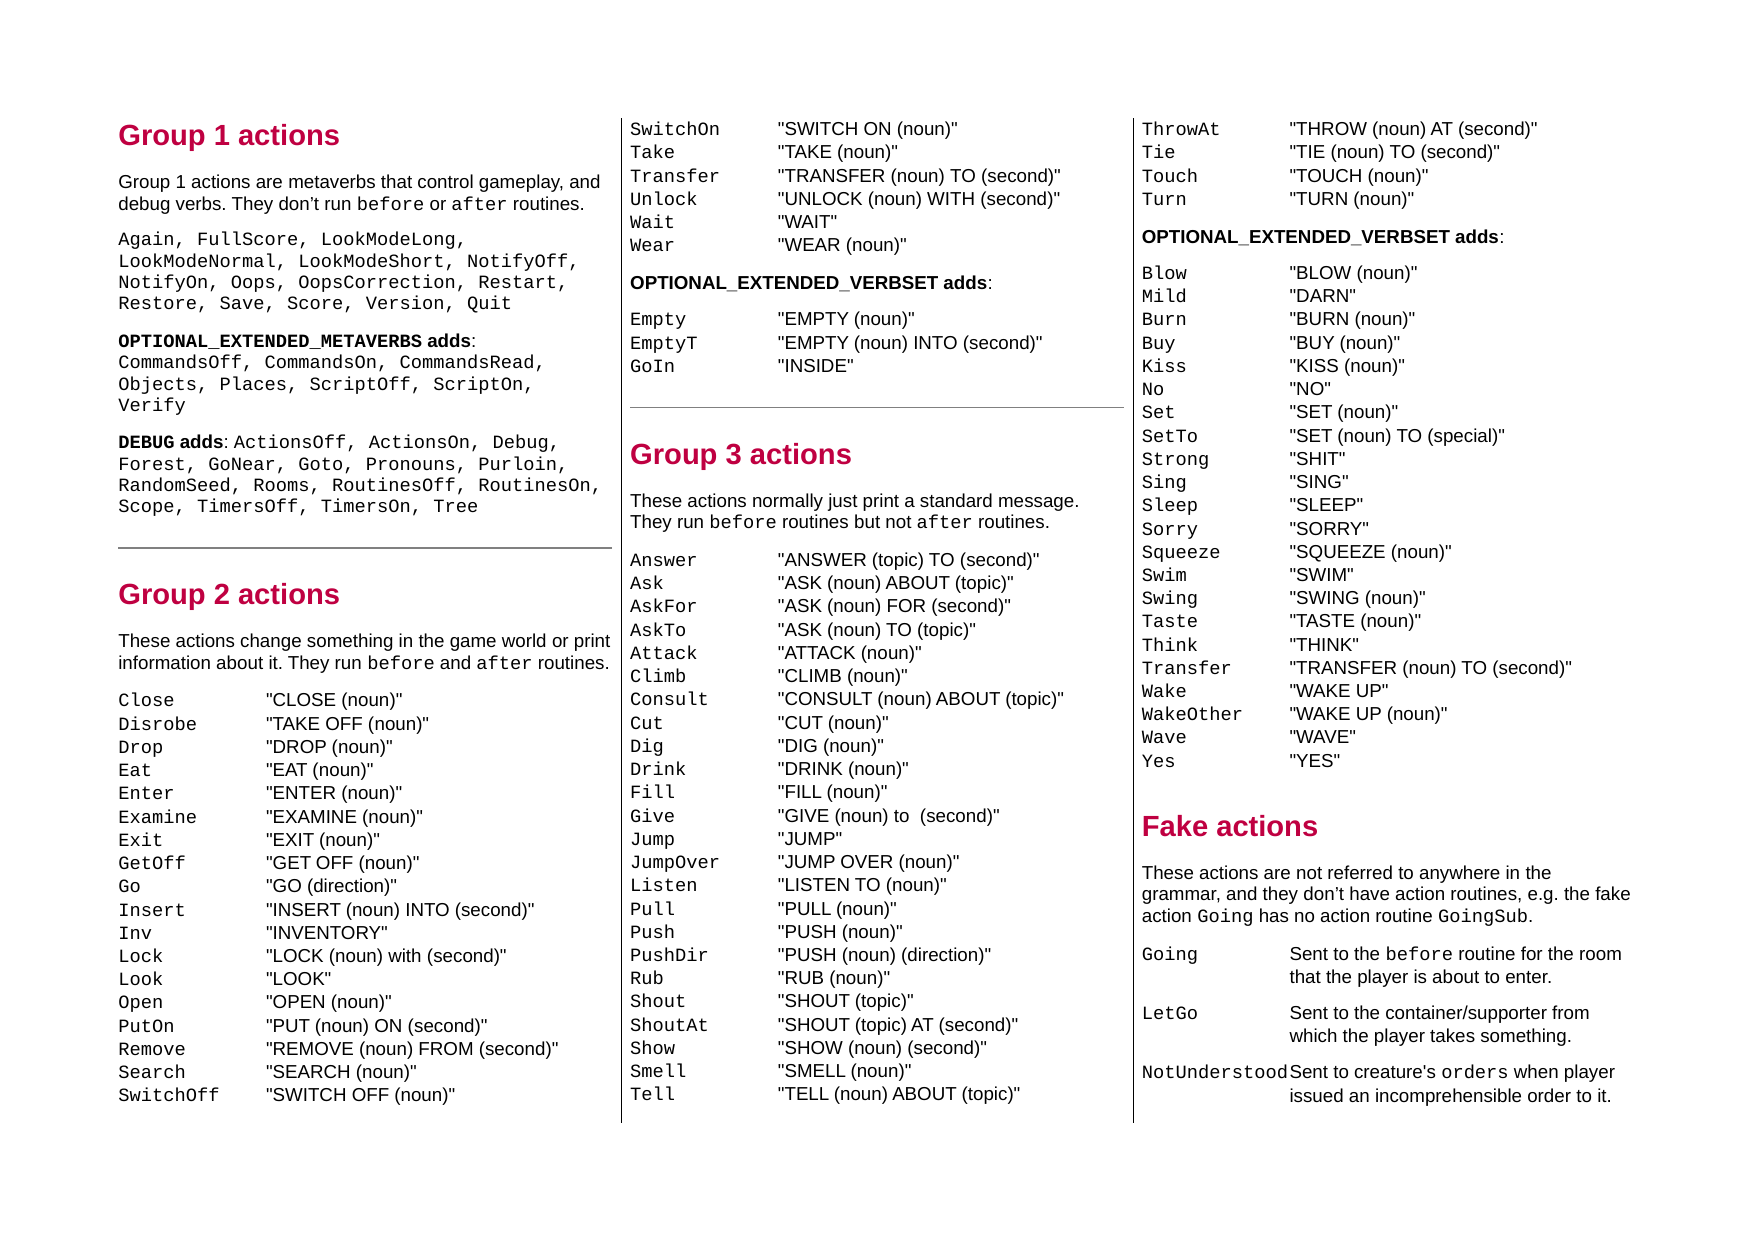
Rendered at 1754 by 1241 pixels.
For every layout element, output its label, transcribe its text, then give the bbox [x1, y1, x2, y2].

subtitle Group 3 actions [630, 437, 1124, 470]
subtitle Group 2 actions [118, 577, 612, 611]
text LetGo Sent to the container/supporter from which the player takes something. [1142, 1002, 1636, 1047]
text These actions normally just print a standard message. They run before routines but not after routines. [630, 489, 1124, 534]
text These actions are not referred to anywhere in the grammar, and they don’t have action routines, e.g. the fake action Going has no action routine GoingSub. [1142, 862, 1636, 928]
text OPTIONAL_EXTENDED_METAVERBS adds: CommandsOff, CommandsOn, CommandsRead, Objects, Places, ScriptOff, ScriptOn, Verify [118, 330, 612, 417]
text Empty "EMPTY (noun)" EmptyT "EMPTY (noun) INTO (second)" GoIn "INSIDE" [630, 308, 1124, 378]
text Answer "ANSWER (topic) TO (second)" Ask "ASK (noun) ABOUT (topic)" AskFor "ASK (noun) FOR (second)" AskTo "ASK (noun) TO (topic)" Attack "ATTACK (noun)" Climb "CLIMB (noun)" Consult "CONSULT (noun) ABOUT (topic)" Cut "CUT (noun)" Dig "DIG (noun)" Drink "DRINK (noun)" Fill "FILL (noun)" Give "GIVE (noun) to (second)" Jump "JUMP" JumpOver "JUMP OVER (noun)" Listen "LISTEN TO (noun)" Pull "PULL (noun)" Push "PUSH (noun)" PushDir "PUSH (noun) (direction)" Rub "RUB (noun)" Shout "SHOUT (topic)" ShoutAt "SHOUT (topic) AT (second)" Show "SHOW (noun) (second)" Smell "SMELL (noun)" Tell "TELL (noun) ABOUT (topic)" [630, 549, 1124, 1106]
text OPTIONAL_EXTENDED_VERBSET adds: [1142, 226, 1636, 247]
text Going Sent to the before routine for the room that the player is about to enter. [1142, 943, 1636, 987]
text DEBUG adds: ActionsOff, ActionsOn, Debug, Forest, GoNear, Goto, Pronouns, Purloin, RandomSeed, Rooms, RoutinesOff, RoutinesOn, Scope, TimersOff, TimersOn, Tree [118, 431, 612, 518]
text ThrowAt "THROW (noun) AT (second)" Tie "TIE (noun) TO (second)" Touch "TOUCH (noun)" Turn "TURN (noun)" [1142, 118, 1636, 211]
text NotUnderstood Sent to creature's orders when player issued an incomprehensible order to it. [1142, 1061, 1636, 1106]
subtitle Group 1 actions [118, 118, 612, 152]
text These actions change something in the game world or print information about it. They run before and after routines. [118, 630, 612, 675]
text Again, FullScore, LookModeLong, LookModeNormal, LookModeShort, NotifyOff, NotifyOn, Oops, OopsCorrection, Restart, Restore, Save, Score, Version, Quit [118, 230, 612, 315]
text SwitchOn "SWITCH ON (noun)" Take "TAKE (noun)" Transfer "TRANSFER (noun) TO (second)" Unlock "UNLOCK (noun) WITH (second)" Wait "WAIT" Wear "WEAR (noun)" [630, 118, 1124, 257]
text Close "CLOSE (noun)" Disrobe "TAKE OFF (noun)" Drop "DROP (noun)" Eat "EAT (noun)" Enter "ENTER (noun)" Examine "EXAMINE (noun)" Exit "EXIT (noun)" GetOff "GET OFF (noun)" Go "GO (direction)" Insert "INSERT (noun) INTO (second)" Inv "INVENTORY" Lock "LOCK (noun) with (second)" Look "LOOK" Open "OPEN (noun)" PutOn "PUT (noun) ON (second)" Remove "REMOVE (noun) FROM (second)" Search "SEARCH (noun)" SwitchOff "SWITCH OFF (noun)" [118, 689, 612, 1107]
text Blow "BLOW (noun)" Mild "DARN" Burn "BURN (noun)" Buy "BUY (noun)" Kiss "KISS (noun)" No "NO" Set "SET (noun)" SetTo "SET (noun) TO (special)" Strong "SHIT" Sing "SING" Sleep "SLEEP" Sorry "SORRY" Squeeze "SQUEEZE (noun)" Swim "SWIM" Swing "SWING (noun)" Taste "TASTE (noun)" Think "THINK" Transfer "TRANSFER (noun) TO (second)" Wake "WAKE UP" WakeOther "WAKE UP (noun)" Wave "WAVE" Yes "YES" [1142, 262, 1636, 794]
text OPTIONAL_EXTENDED_VERBSET adds: [630, 272, 1124, 294]
subtitle Fake actions [1142, 809, 1636, 842]
text Group 1 actions are metaverbs that control gameplay, and debug verbs. They don’t run before or after routines. [118, 171, 612, 216]
